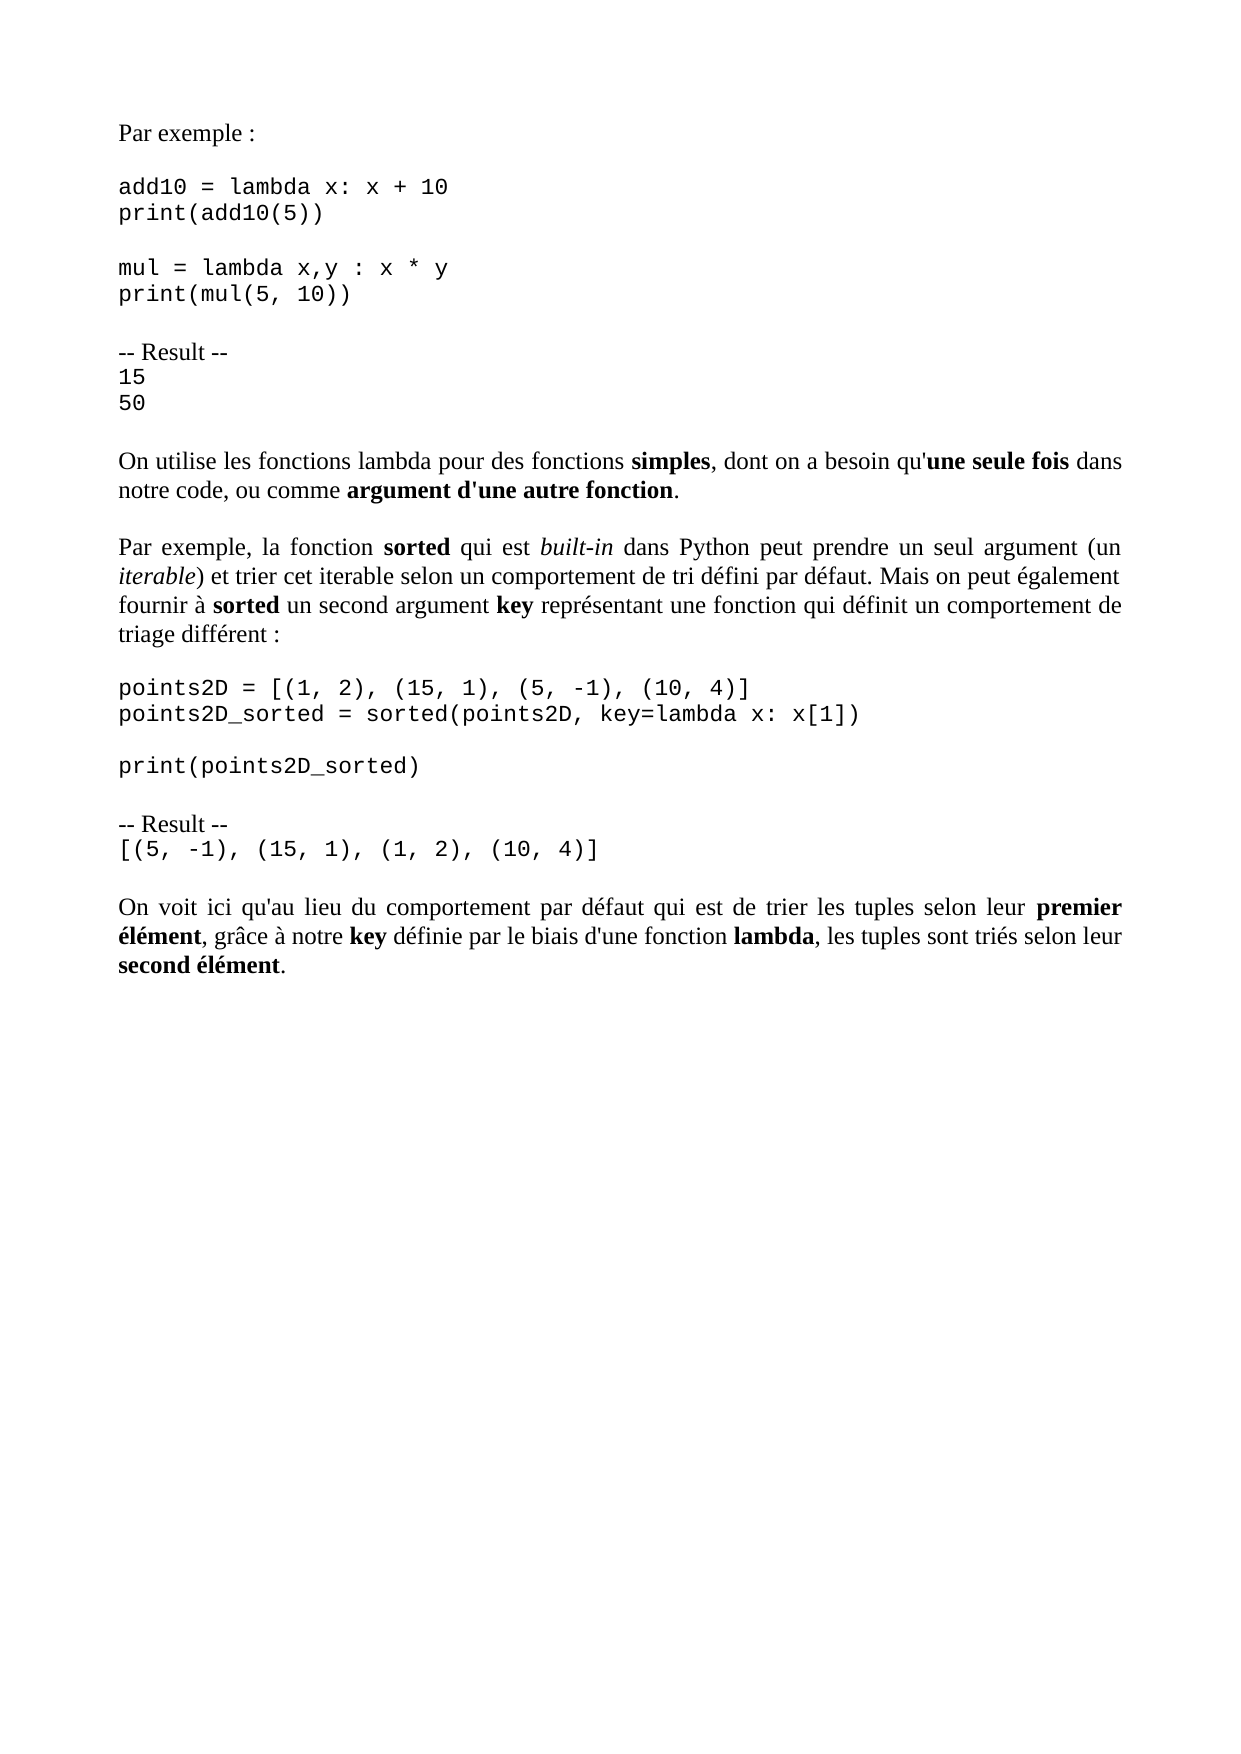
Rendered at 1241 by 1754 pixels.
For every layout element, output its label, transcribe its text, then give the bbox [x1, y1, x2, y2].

text mul = lambda x,y : x * y [118, 256, 1122, 282]
text add10 = lambda x: x + 10 [118, 176, 1122, 202]
text On utilise les fonctions lambda pour des fonctions simples, dont on a besoin qu'une seule fois dans notre code, ou comme argument d'une autre fonction. [118, 446, 1122, 504]
text print(add10(5)) [118, 202, 1122, 227]
text -- Result -- [118, 337, 1122, 366]
text points2D_sorted = sorted(points2D, key=lambda x: x[1]) [118, 702, 1122, 728]
text -- Result -- [118, 809, 1122, 837]
text Par exemple, la fonction sorted qui est built-in dans Python peut prendre un seul argument (un iterable) et trier cet iterable selon un comportement de tri défini par défaut. Mais on peut également fournir à sorted un second argument key représentant une fonction qui définit un comportement de triage différent : [118, 532, 1122, 647]
text points2D = [(1, 2), (15, 1), (5, -1), (10, 4)] [118, 676, 1122, 702]
text Par exemple : [118, 118, 1122, 147]
text [(5, -1), (15, 1), (1, 2), (10, 4)] [118, 837, 1122, 863]
text 15 [118, 366, 1122, 392]
text 50 [118, 392, 1122, 417]
text print(mul(5, 10)) [118, 282, 1122, 308]
text On voit ici qu'au lieu du comportement par défaut qui est de trier les tuples selon leur premier élément, grâce à notre key définie par le biais d'une fonction lambda, les tuples sont triés selon leur second élément. [118, 892, 1122, 978]
text print(points2D_sorted) [118, 754, 1122, 780]
